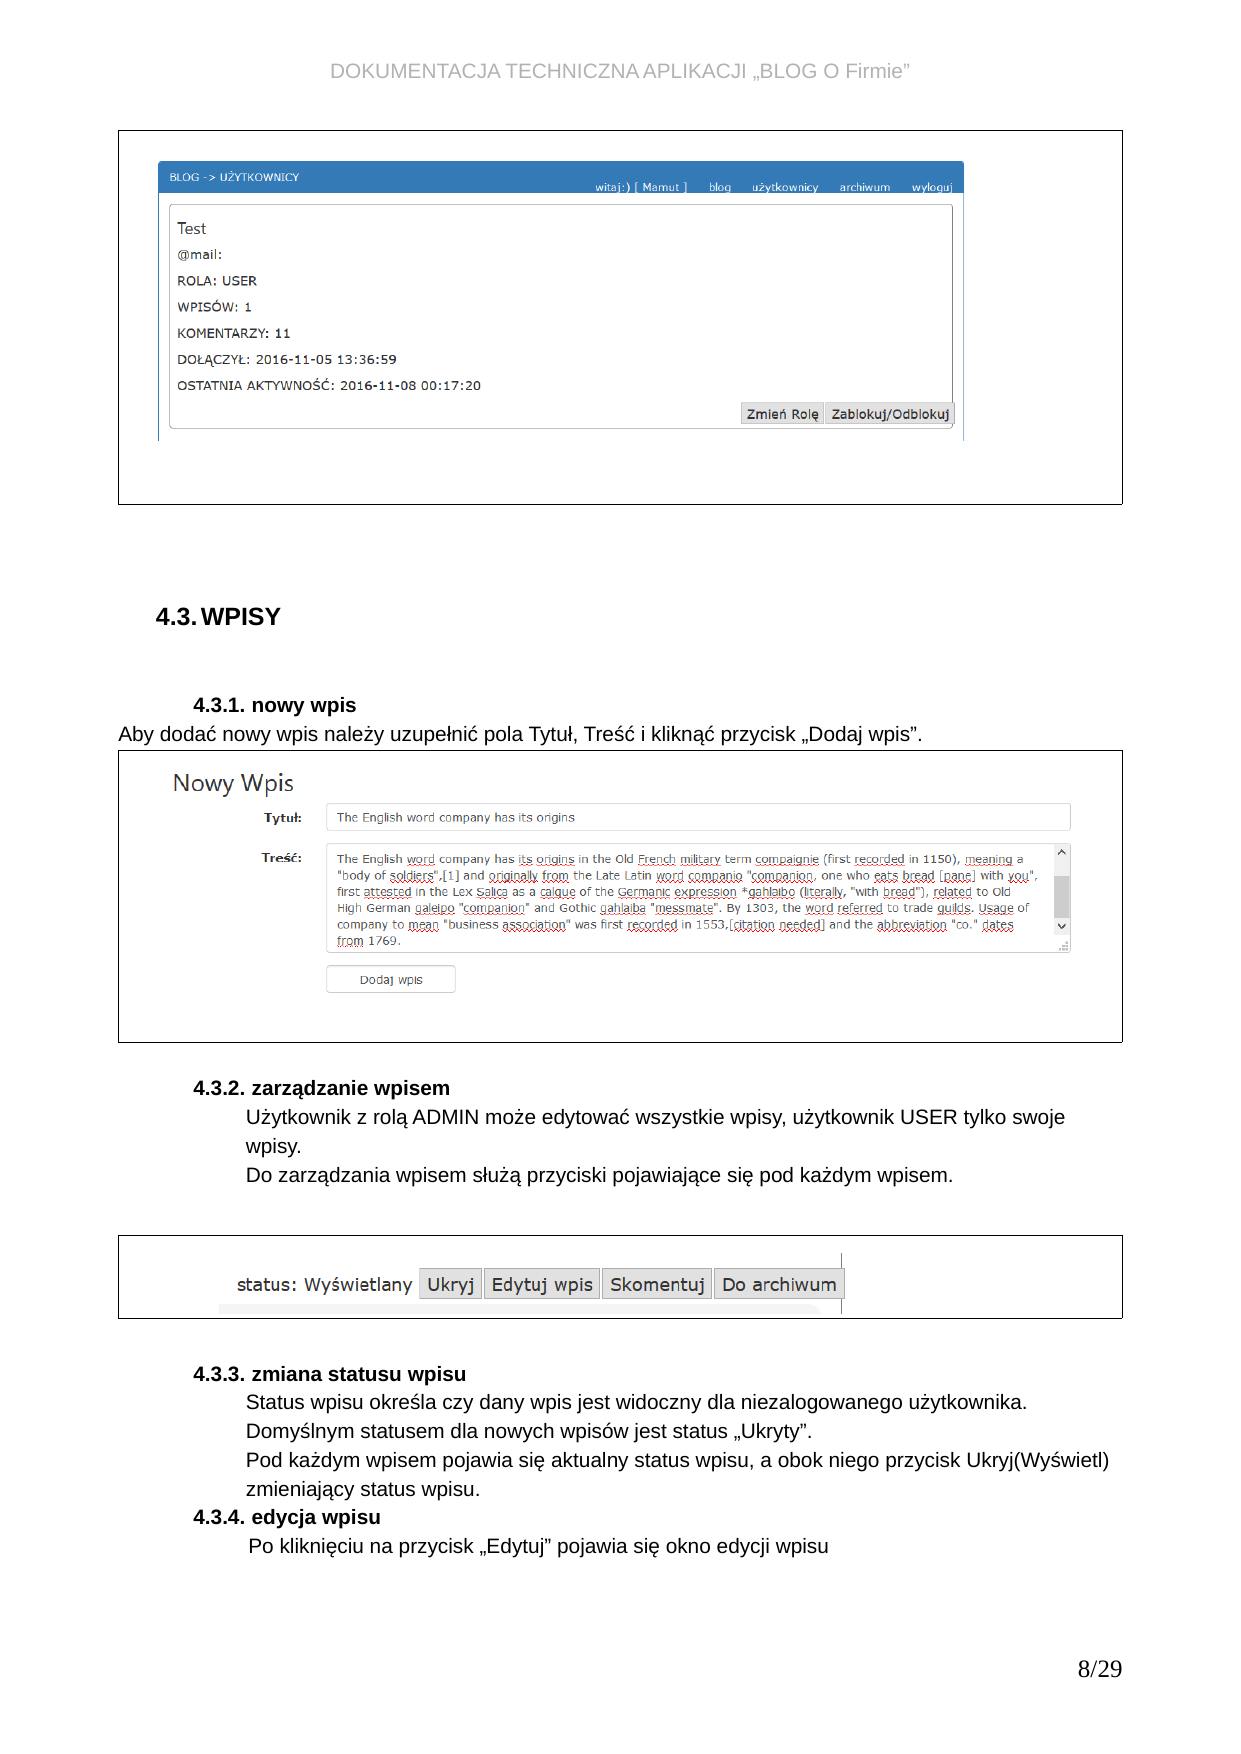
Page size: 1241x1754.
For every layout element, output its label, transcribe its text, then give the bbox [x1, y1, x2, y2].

list Do zarządzania wpisem służą przyciski pojawiające się pod każdym wpisem. [193, 1162, 1122, 1186]
list Zmiana statusu wpisu [193, 1361, 1122, 1385]
table_header [119, 1236, 1122, 1318]
picture [218, 1253, 851, 1314]
list Nowy wpis [193, 693, 1122, 717]
list Użytkownik z rolą ADMIN może edytować wszystkie wpisy, użytkownik USER tylko swoje wpisy. [193, 1105, 1122, 1158]
text Aby dodać nowy wpis należy uzupełnić pola Tytuł, Treść i kliknąć przycisk „Dodaj wpis”. [118, 721, 1122, 745]
text Po kliknięciu na przycisk „Edytuj” pojawia się okno edycji wpisu [118, 1534, 1122, 1558]
list Wpisy [156, 602, 1122, 630]
list zarządzanie wpisem [193, 1076, 1122, 1100]
list Status wpisu określa czy dany wpis jest widoczny dla niezalogowanego użytkownika. Domyślnym statusem dla nowych wpisów jest status „Ukryty”. [193, 1390, 1122, 1443]
table_header [119, 751, 1122, 1042]
table_header [119, 131, 1122, 503]
picture [163, 756, 1078, 1008]
list Pod każdym wpisem pojawia się aktualny status wpisu, a obok niego przycisk Ukryj(Wyświetl) zmieniający status wpisu. [193, 1448, 1122, 1500]
picture [150, 156, 1007, 441]
list Edycja wpisu [193, 1505, 1122, 1529]
